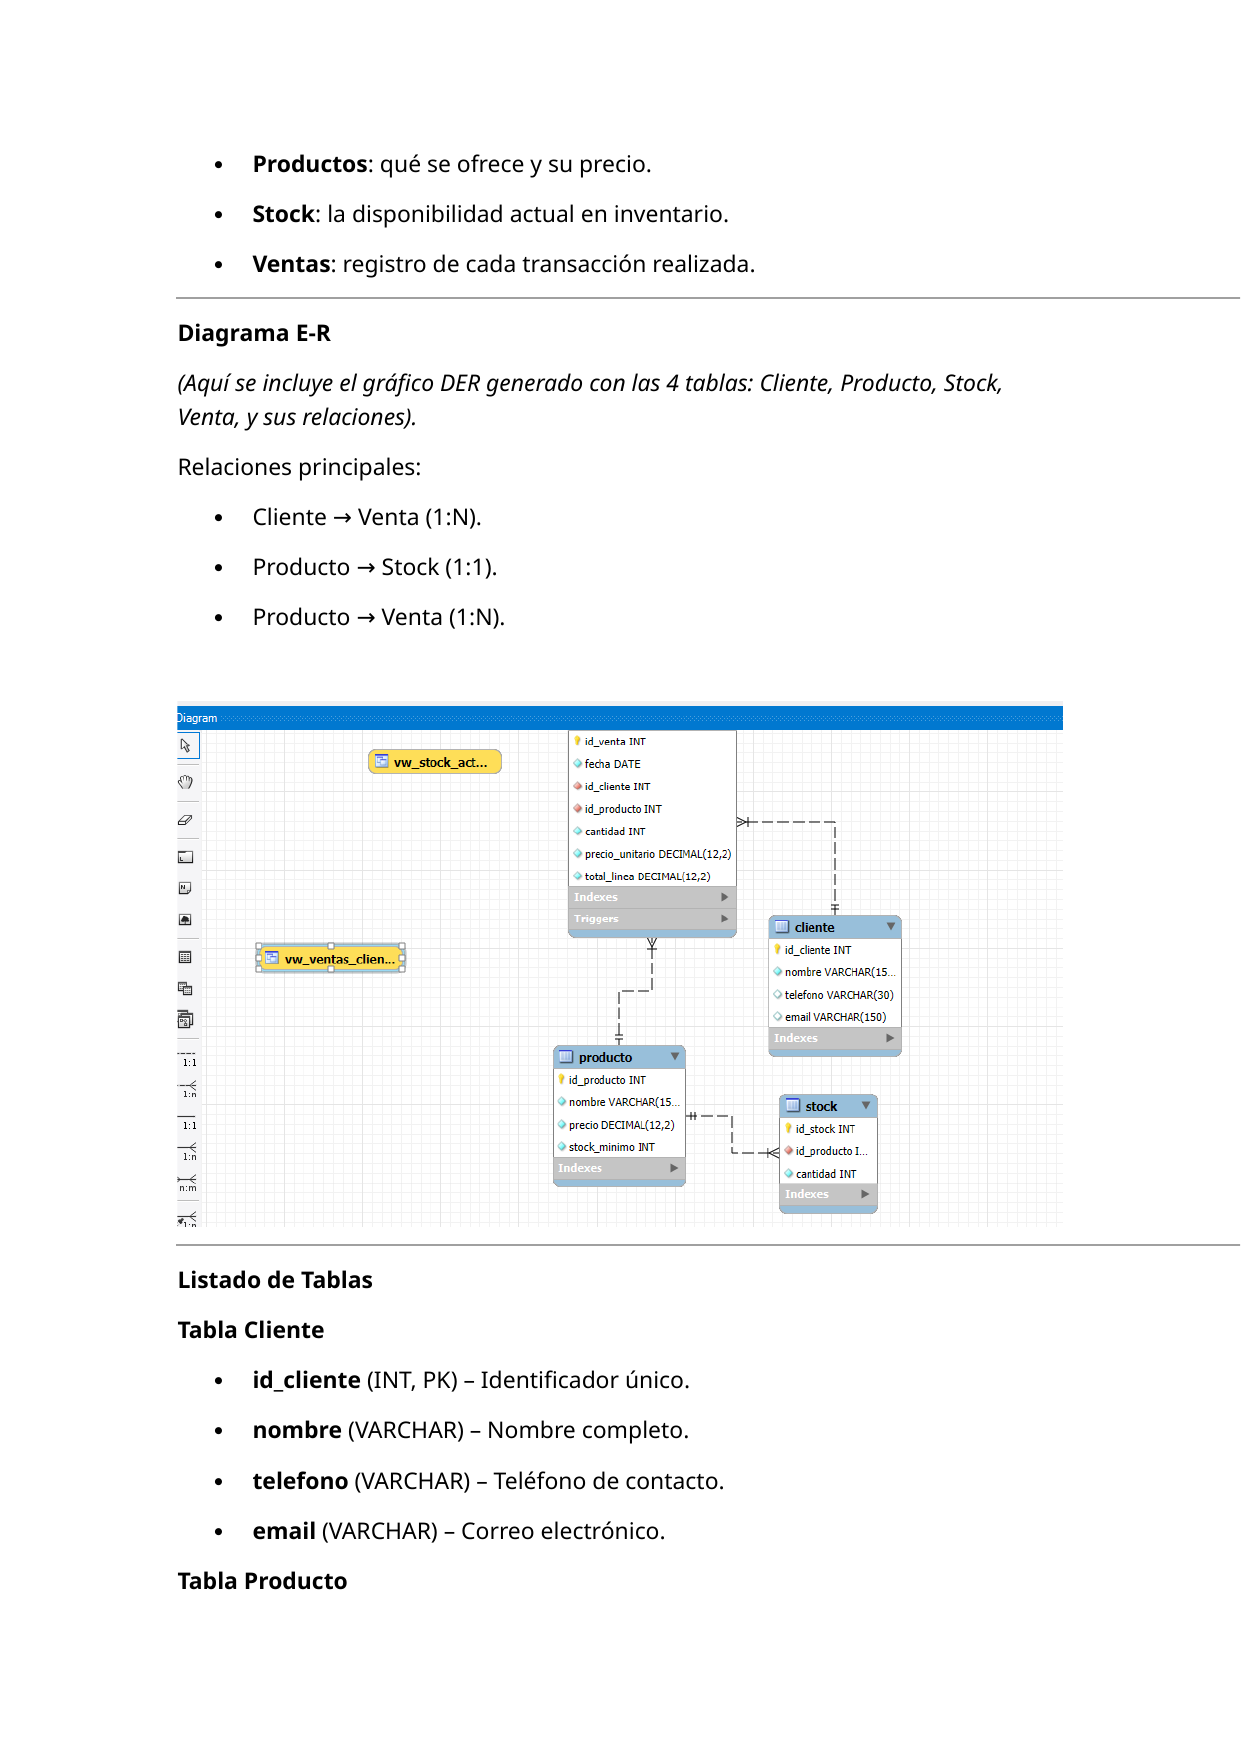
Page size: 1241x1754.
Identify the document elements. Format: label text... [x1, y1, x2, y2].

list Stock: la disponibilidad actual en inventario. [215, 198, 1063, 229]
list email (VARCHAR) – Correo electrónico. [215, 1515, 1063, 1546]
list id_cliente (INT, PK) – Identificador único. [215, 1364, 1063, 1396]
list Productos: qué se ofrece y su precio. [215, 148, 1063, 179]
list Producto → Venta (1:N). [215, 601, 1063, 632]
text Tabla Producto [177, 1565, 1063, 1596]
list Ventas: registro de cada transacción realizada. [215, 248, 1063, 279]
text Listado de Tablas [177, 1264, 1063, 1295]
text (Aquí se incluye el gráfico DER generado con las 4 tablas: Cliente, Producto, Stock, Venta, y sus relaciones). [177, 367, 1063, 432]
list Producto → Stock (1:1). [215, 551, 1063, 582]
list Cliente → Venta (1:N). [215, 501, 1063, 532]
text Diagrama E-R [177, 317, 1063, 348]
text Tabla Cliente [177, 1314, 1063, 1346]
text Relaciones principales: [177, 451, 1063, 482]
list nombre (VARCHAR) – Nombre completo. [215, 1414, 1063, 1446]
list telefono (VARCHAR) – Teléfono de contacto. [215, 1464, 1063, 1496]
